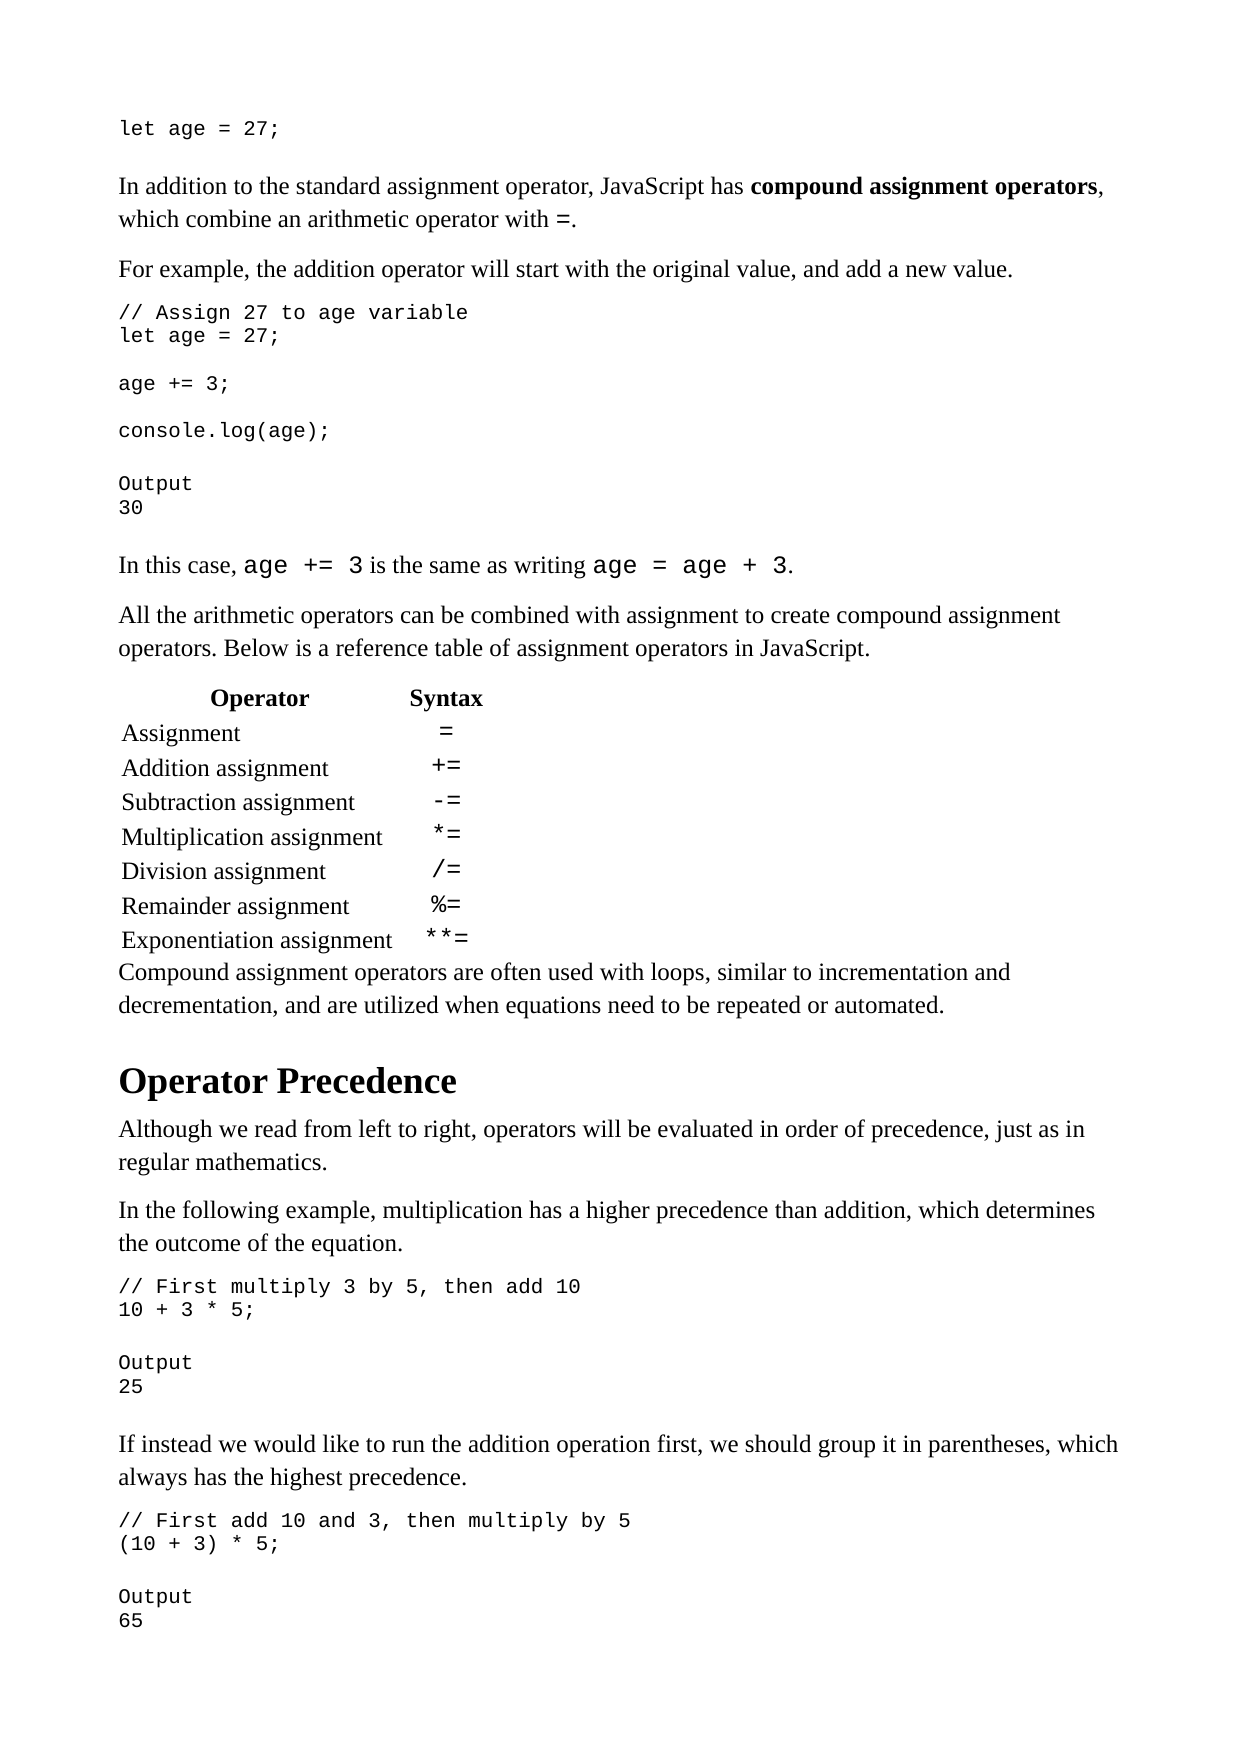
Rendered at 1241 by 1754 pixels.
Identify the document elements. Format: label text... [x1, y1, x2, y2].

table_cell Addition assignment [118, 750, 401, 784]
text In this case, age += 3 is the same as writing age = age + 3. [118, 550, 1122, 581]
text 10 + 3 * 5; [118, 1299, 1122, 1323]
text All the arithmetic operators can be combined with assignment to create compound assignment operators. Below is a reference table of assignment operators in JavaScript. [118, 600, 1122, 662]
table_cell *= [401, 819, 491, 853]
text (10 + 3) * 5; [118, 1533, 1122, 1557]
text // Assign 27 to age variable [118, 302, 1122, 326]
text 65 [118, 1610, 1122, 1634]
table_header Operator [118, 681, 401, 715]
text // First add 10 and 3, then multiply by 5 [118, 1510, 1122, 1533]
text If instead we would like to run the addition operation first, we should group it in parentheses, which always has the highest precedence. [118, 1429, 1122, 1491]
table_cell %= [401, 888, 491, 923]
table_cell Division assignment [118, 854, 401, 888]
text In the following example, multiplication has a higher precedence than addition, which determines the outcome of the equation. [118, 1195, 1122, 1257]
text For example, the addition operator will start with the original value, and add a new value. [118, 254, 1122, 283]
text Output [118, 473, 1122, 497]
table_cell += [401, 750, 491, 784]
table_cell Remainder assignment [118, 888, 401, 923]
table_cell Exponentiation assignment [118, 923, 401, 957]
subtitle Operator Precedence [118, 1059, 1122, 1102]
table_cell Subtraction assignment [118, 784, 401, 819]
table_cell Assignment [118, 715, 401, 750]
text let age = 27; [118, 118, 1122, 142]
text Output [118, 1352, 1122, 1376]
table_cell = [401, 715, 491, 750]
text In addition to the standard assignment operator, JavaScript has compound assignment operators, which combine an arithmetic operator with =. [118, 171, 1122, 235]
text 25 [118, 1376, 1122, 1400]
table_cell /= [401, 854, 491, 888]
table_cell -= [401, 784, 491, 819]
text age += 3; [118, 373, 1122, 396]
text let age = 27; [118, 326, 1122, 349]
text // First multiply 3 by 5, then add 10 [118, 1276, 1122, 1299]
table_header Syntax [401, 681, 491, 715]
table_cell Multiplication assignment [118, 819, 401, 853]
text Output [118, 1587, 1122, 1610]
text Although we read from left to right, operators will be evaluated in order of precedence, just as in regular mathematics. [118, 1114, 1122, 1176]
text 30 [118, 497, 1122, 521]
text Compound assignment operators are often used with loops, similar to incrementation and decrementation, and are utilized when equations need to be repeated or automated. [118, 957, 1122, 1019]
table_cell **= [401, 923, 491, 957]
text console.log(age); [118, 420, 1122, 444]
